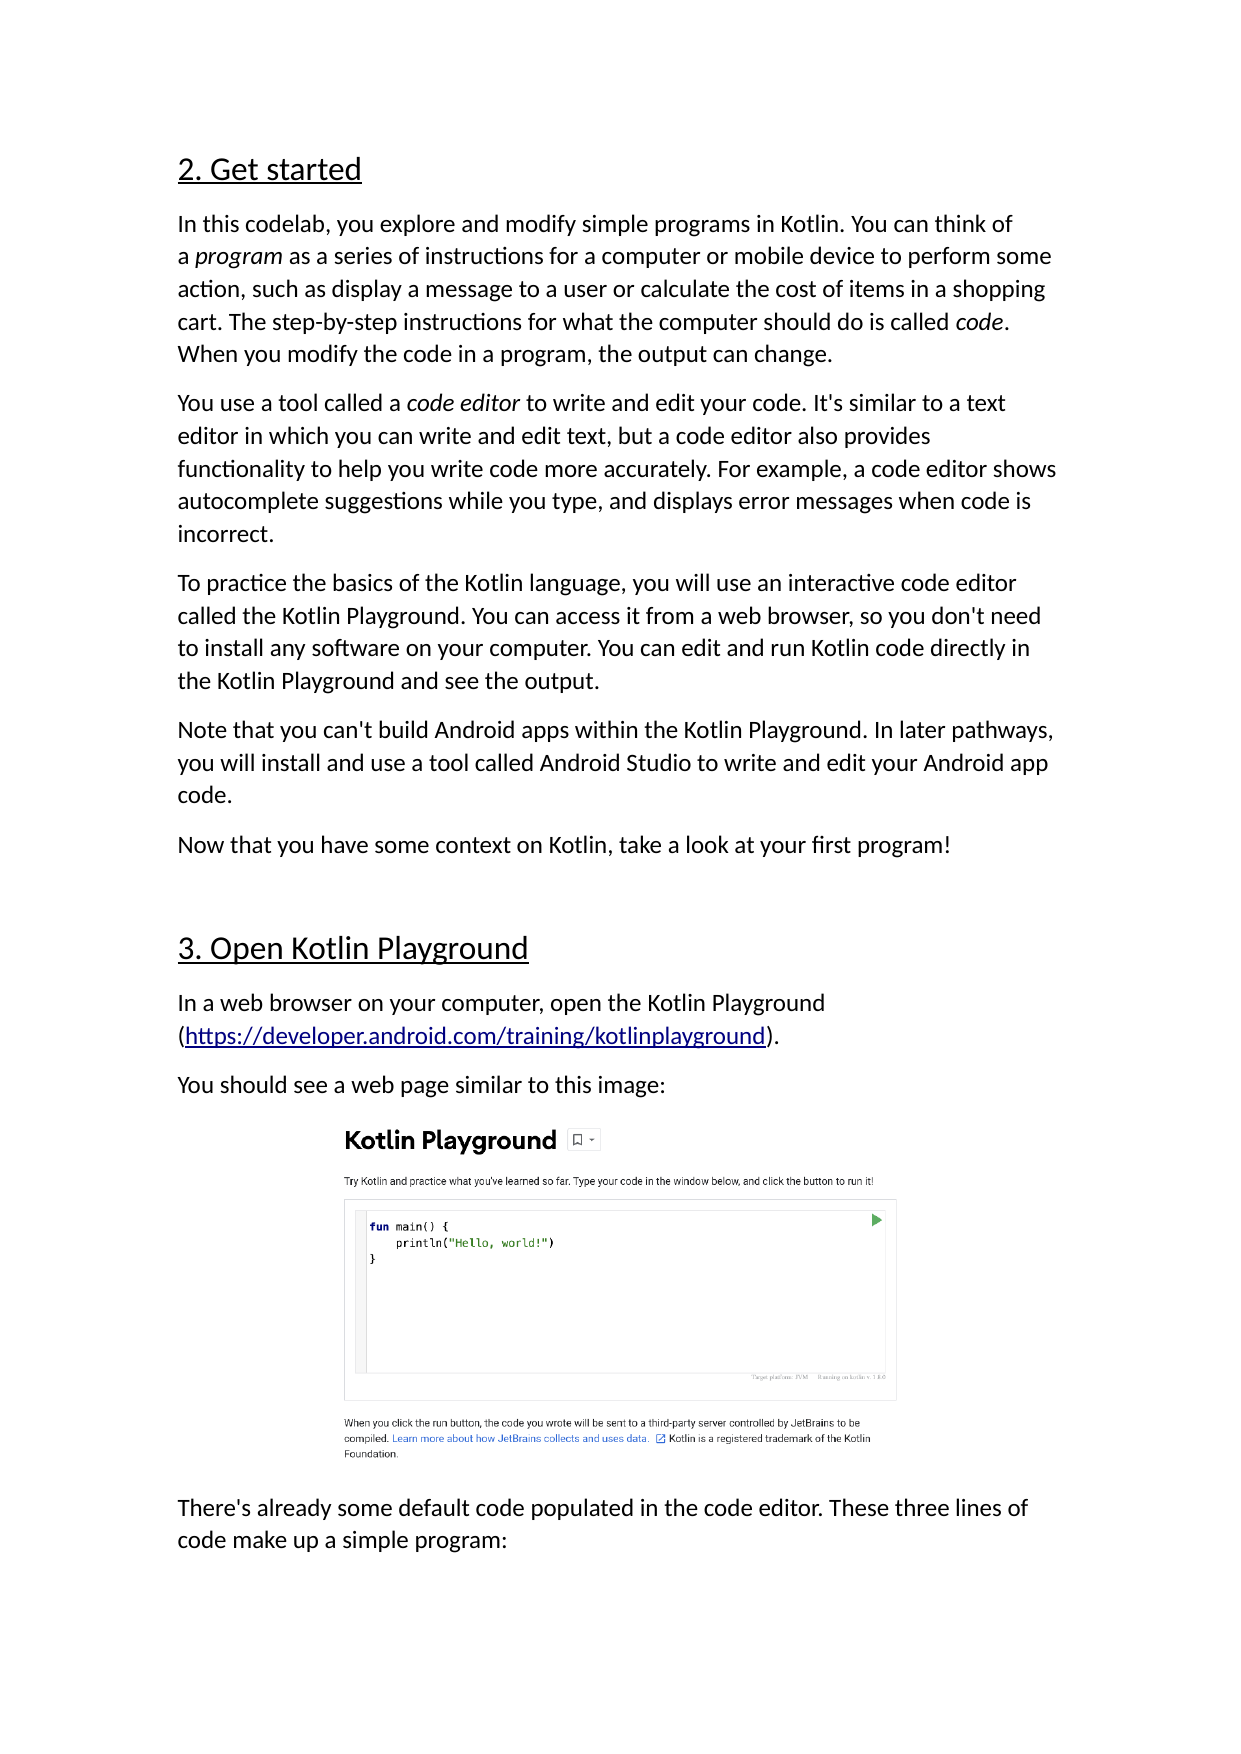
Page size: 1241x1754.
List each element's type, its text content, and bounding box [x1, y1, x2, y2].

text 2. Get started [177, 148, 1063, 188]
text You use a tool called a code editor to write and edit your code. It's similar to a text editor in which you can write and edit text, but a code editor also provides functionality to help you write code more accurately. For example, a code editor shows autocomplete suggestions while you type, and displays error messages when code is incorrect. [177, 387, 1063, 548]
text Note that you can't build Android apps within the Kotlin Playground. In later pathways, you will install and use a tool called Android Studio to write and edit your Android app code. [177, 714, 1063, 810]
text Now that you have some context on Kotlin, take a look at your first program! [177, 829, 1063, 859]
text You should see a web page similar to this image: [177, 1069, 1063, 1100]
text In a web browser on your computer, open the Kotlin Playground (https://developer.android.com/training/kotlinplayground). [177, 987, 1063, 1051]
text To practice the basics of the Kotlin language, you will use an interactive code editor called the Kotlin Playground. You can access it from a web browser, so you don't need to install any software on your computer. You can edit and run Kotlin code directly in the Kotlin Playground and see the output. [177, 567, 1063, 696]
text 3. Open Kotlin Playground [177, 927, 1063, 968]
text There's already some default code populated in the code editor. These three lines of code make up a simple program: [177, 1492, 1063, 1555]
text In this codelab, you explore and modify simple programs in Kotlin. You can think of a program as a series of instructions for a computer or mobile device to perform some action, such as display a message to a user or calculate the cost of items in a shopping cart. The step-by-step instructions for what the computer should do is called code. When you modify the code in a program, the output can change. [177, 208, 1063, 369]
